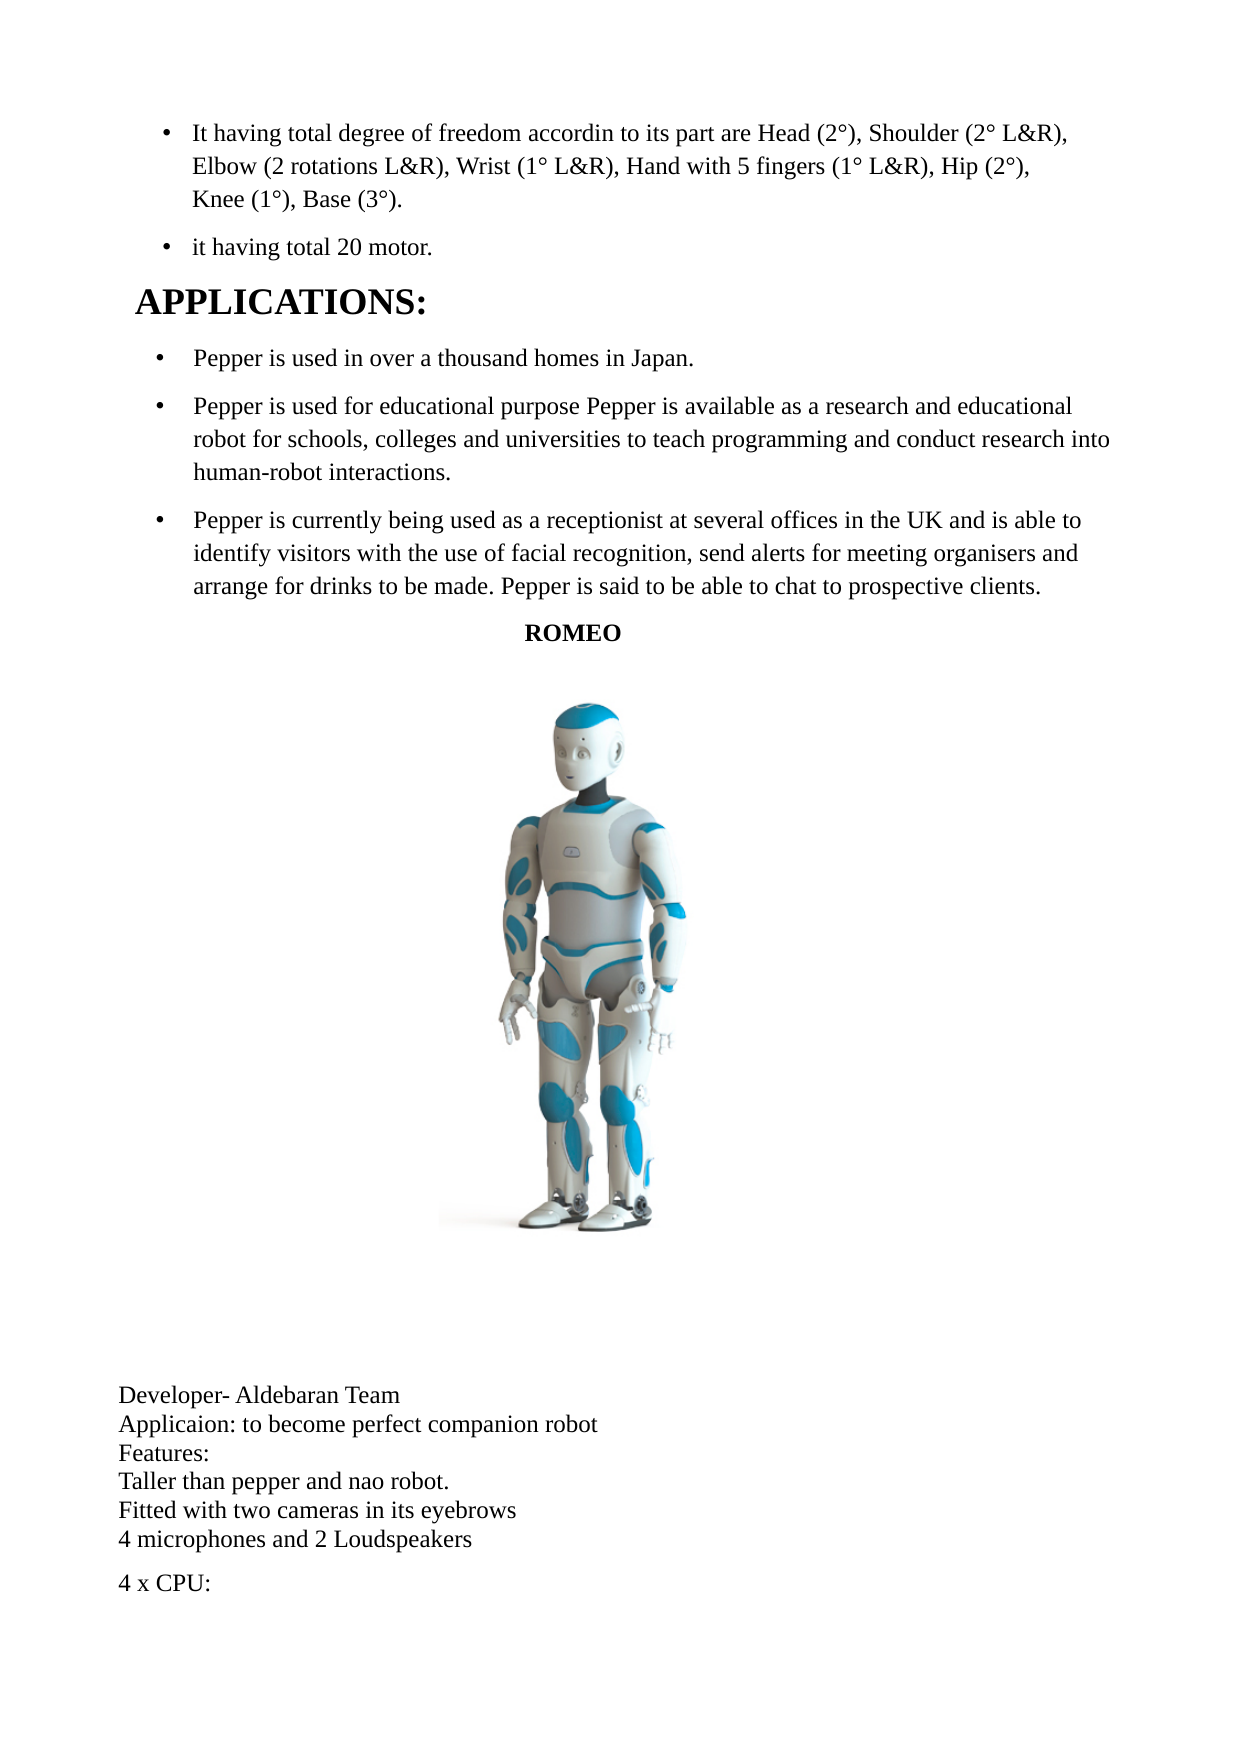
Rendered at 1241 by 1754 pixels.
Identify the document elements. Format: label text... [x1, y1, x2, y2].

list Pepper is currently being used as a receptionist at several offices in the UK and is able to identify visitors with the use of facial recognition, send alerts for meeting organisers and arrange for drinks to be made. Pepper is said to be able to chat to prospective clients. [156, 505, 1122, 599]
text Features: [118, 1438, 1122, 1466]
picture [438, 673, 748, 1254]
text 4 microphones and 2 Loudspeakers [118, 1524, 1122, 1553]
text Applicaion: to become perfect companion robot [118, 1409, 1122, 1438]
list It having total degree of freedom accordin to its part are Head (2°), Shoulder (2° L&R), Elbow (2 rotations L&R), Wrist (1° L&R), Hand with 5 fingers (1° L&R), Hip (2°), Knee (1°), Base (3°). [162, 118, 1122, 213]
list Pepper is used for educational purpose Pepper is available as a research and educational robot for schools, colleges and universities to teach programming and conduct research into human-robot interactions. [156, 391, 1122, 486]
text 4 x CPU: [118, 1568, 1122, 1596]
text Taller than pepper and nao robot. [118, 1466, 1122, 1495]
text Developer- Aldebaran Team [118, 1380, 1122, 1409]
list Pepper is used in over a thousand homes in Japan. [156, 343, 1122, 372]
text APPLICATIONS: [118, 279, 1122, 322]
text ROMEO [118, 618, 1122, 647]
list it having total 20 motor. [162, 232, 1122, 261]
text Fitted with two cameras in its eyebrows [118, 1495, 1122, 1524]
